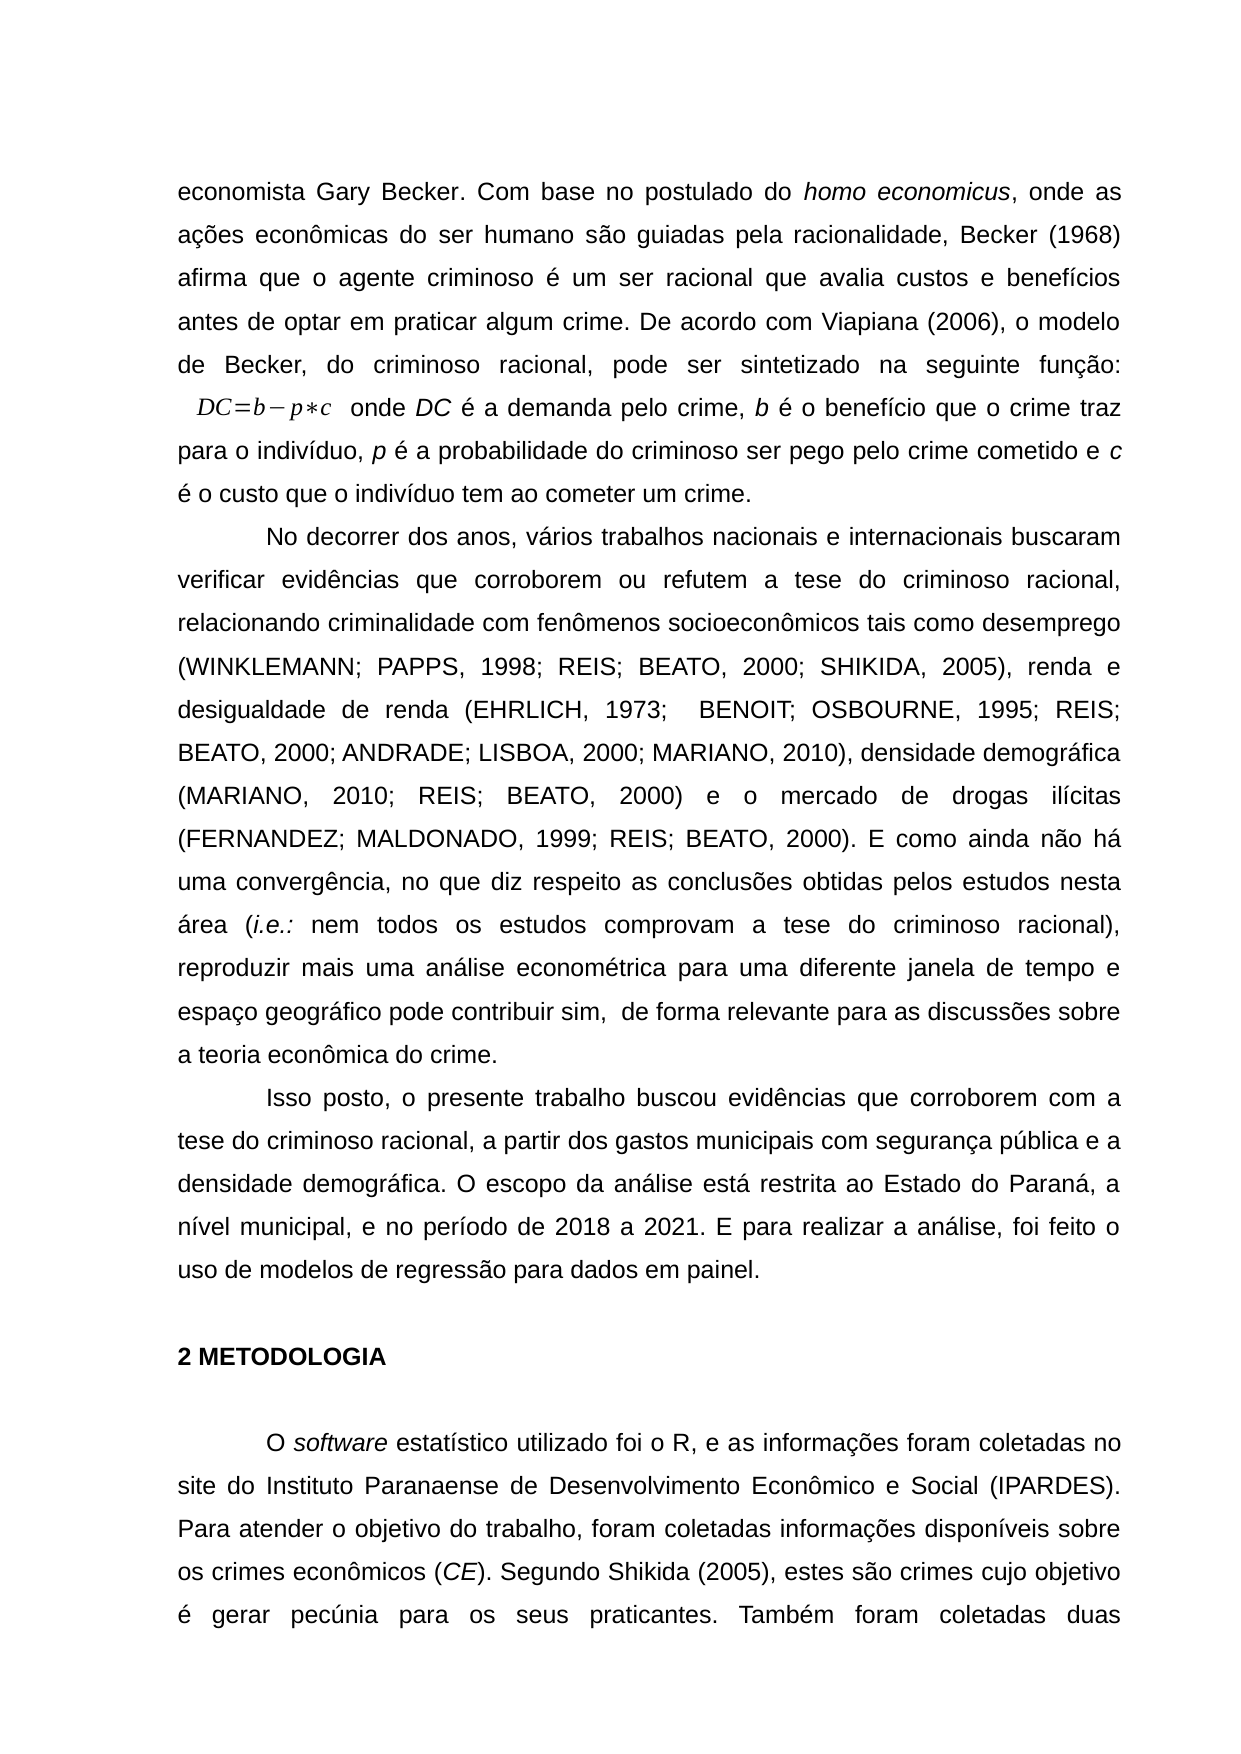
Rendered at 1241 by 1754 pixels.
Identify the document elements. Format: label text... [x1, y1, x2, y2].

text economista Gary Becker. Com base no postulado do homo economicus, onde as ações econômicas do ser humano são guiadas pela racionalidade, Becker (1968) afirma que o agente criminoso é um ser racional que avalia custos e benefícios antes de optar em praticar algum crime. De acordo com Viapiana (2006), o modelo de Becker, do criminoso racional, pode ser sintetizado na seguinte função: onde DC é a demanda pelo crime, b é o benefício que o crime traz para o indivíduo, p é a probabilidade do criminoso ser pego pelo crime cometido e c é o custo que o indivíduo tem ao cometer um crime. [177, 177, 1122, 508]
subtitle Metodologia [177, 1342, 1122, 1370]
text O software estatístico utilizado foi o R, e as informações foram coletadas no site do Instituto Paranaense de Desenvolvimento Econômico e Social (IPARDES). Para atender o objetivo do trabalho, foram coletadas informações disponíveis sobre os crimes econômicos (CE). Segundo Shikida (2005), estes são crimes cujo objetivo é gerar pecúnia para os seus praticantes. Também foram coletadas duas [177, 1428, 1122, 1629]
text No decorrer dos anos, vários trabalhos nacionais e internacionais buscaram verificar evidências que corroborem ou refutem a tese do criminoso racional, relacionando criminalidade com fenômenos socioeconômicos tais como desemprego (WINKLEMANN; PAPPS, 1998; REIS; BEATO, 2000; SHIKIDA, 2005), renda e desigualdade de renda (EHRLICH, 1973; BENOIT; OSBOURNE, 1995; REIS; BEATO, 2000; ANDRADE; LISBOA, 2000; MARIANO, 2010), densidade demográfica (MARIANO, 2010; REIS; BEATO, 2000) e o mercado de drogas ilícitas (FERNANDEZ; MALDONADO, 1999; REIS; BEATO, 2000). E como ainda não há uma convergência, no que diz respeito as conclusões obtidas pelos estudos nesta área (i.e.: nem todos os estudos comprovam a tese do criminoso racional), reproduzir mais uma análise econométrica para uma diferente janela de tempo e espaço geográfico pode contribuir sim, de forma relevante para as discussões sobre a teoria econômica do crime. [177, 522, 1122, 1068]
text Isso posto, o presente trabalho buscou evidências que corroborem com a tese do criminoso racional, a partir dos gastos municipais com segurança pública e a densidade demográfica. O escopo da análise está restrita ao Estado do Paraná, a nível municipal, e no período de 2018 a 2021. E para realizar a análise, foi feito o uso de modelos de regressão para dados em painel. [177, 1083, 1122, 1284]
